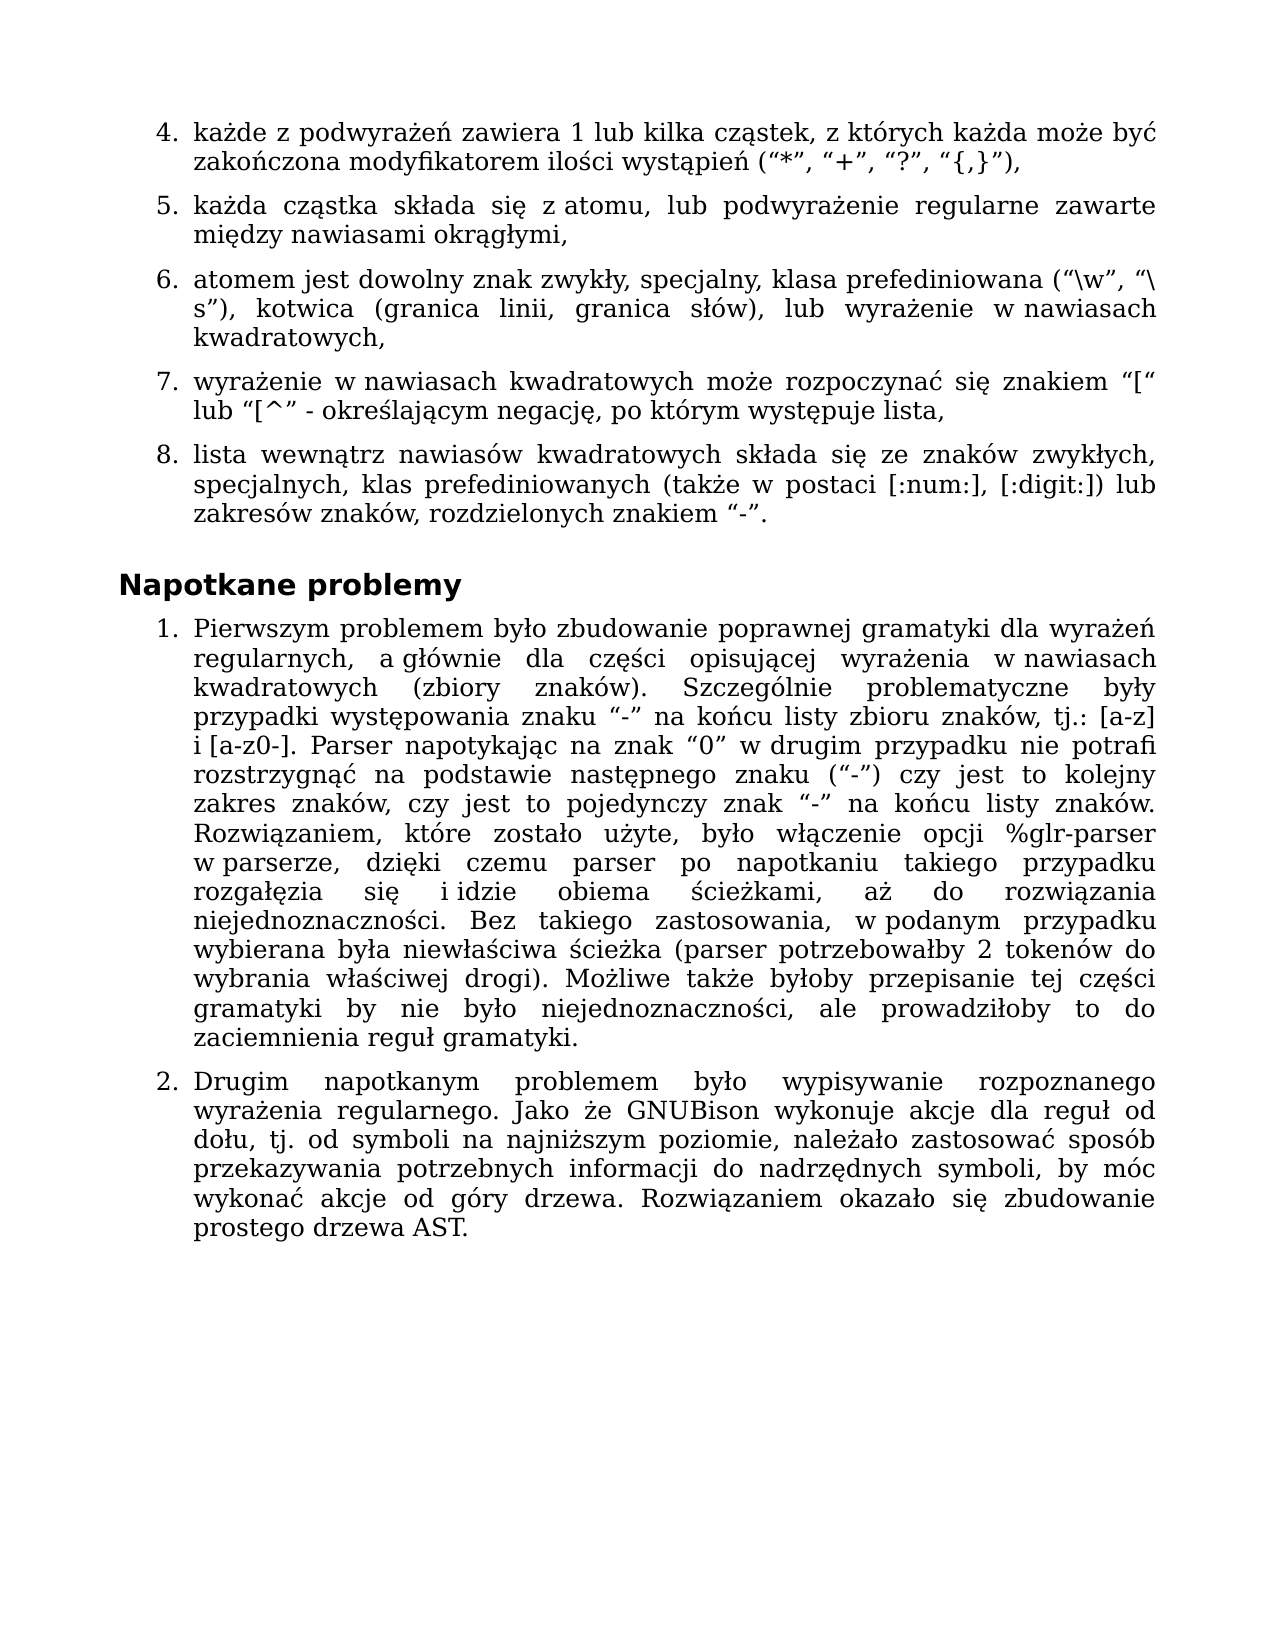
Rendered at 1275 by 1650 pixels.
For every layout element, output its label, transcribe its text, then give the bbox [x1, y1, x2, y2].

list każda cząstka składa się z atomu, lub podwyrażenie regularne zawarte między nawiasami okrągłymi, [156, 191, 1157, 250]
list Drugim napotkanym problemem było wypisywanie rozpoznanego wyrażenia regularnego. Jako że GNUBison wykonuje akcje dla reguł od dołu, tj. od symboli na najniższym poziomie, należało zastosować sposób przekazywania potrzebnych informacji do nadrzędnych symboli, by móc wykonać akcje od góry drzewa. Rozwiązaniem okazało się zbudowanie prostego drzewa AST. [156, 1067, 1157, 1242]
list Pierwszym problemem było zbudowanie poprawnej gramatyki dla wyrażeń regularnych, a głównie dla części opisującej wyrażenia w nawiasach kwadratowych (zbiory znaków). Szczególnie problematyczne były przypadki występowania znaku “-” na końcu listy zbioru znaków, tj.: [a-z] i [a-z0-]. Parser napotykając na znak “0” w drugim przypadku nie potrafi rozstrzygnąć na podstawie następnego znaku (“-”) czy jest to kolejny zakres znaków, czy jest to pojedynczy znak “-” na końcu listy znaków. Rozwiązaniem, które zostało użyte, było włączenie opcji %glr-parser w parserze, dzięki czemu parser po napotkaniu takiego przypadku rozgałęzia się i idzie obiema ścieżkami, aż do rozwiązania niejednoznaczności. Bez takiego zastosowania, w podanym przypadku wybierana była niewłaściwa ścieżka (parser potrzebowałby 2 tokenów do wybrania właściwej drogi). Możliwe także byłoby przepisanie tej części gramatyki by nie było niejednoznaczności, ale prowadziłoby to do zaciemnienia reguł gramatyki. [156, 614, 1157, 1052]
list lista wewnątrz nawiasów kwadratowych składa się ze znaków zwykłych, specjalnych, klas prefediniowanych (także w postaci [:num:], [:digit:]) lub zakresów znaków, rozdzielonych znakiem “-”. [156, 441, 1157, 528]
list atomem jest dowolny znak zwykły, specjalny, klasa prefediniowana (“\w”, “\s”), kotwica (granica linii, granica słów), lub wyrażenie w nawiasach kwadratowych, [156, 265, 1157, 352]
subtitle Napotkane problemy [118, 568, 1157, 602]
list wyrażenie w nawiasach kwadratowych może rozpoczynać się znakiem “[“ lub “[^” - określającym negację, po którym występuje lista, [156, 367, 1157, 426]
list każde z podwyrażeń zawiera 1 lub kilka cząstek, z których każda może być zakończona modyfikatorem ilości wystąpień (“*”, “+”, “?”, “{,}”), [156, 118, 1157, 176]
